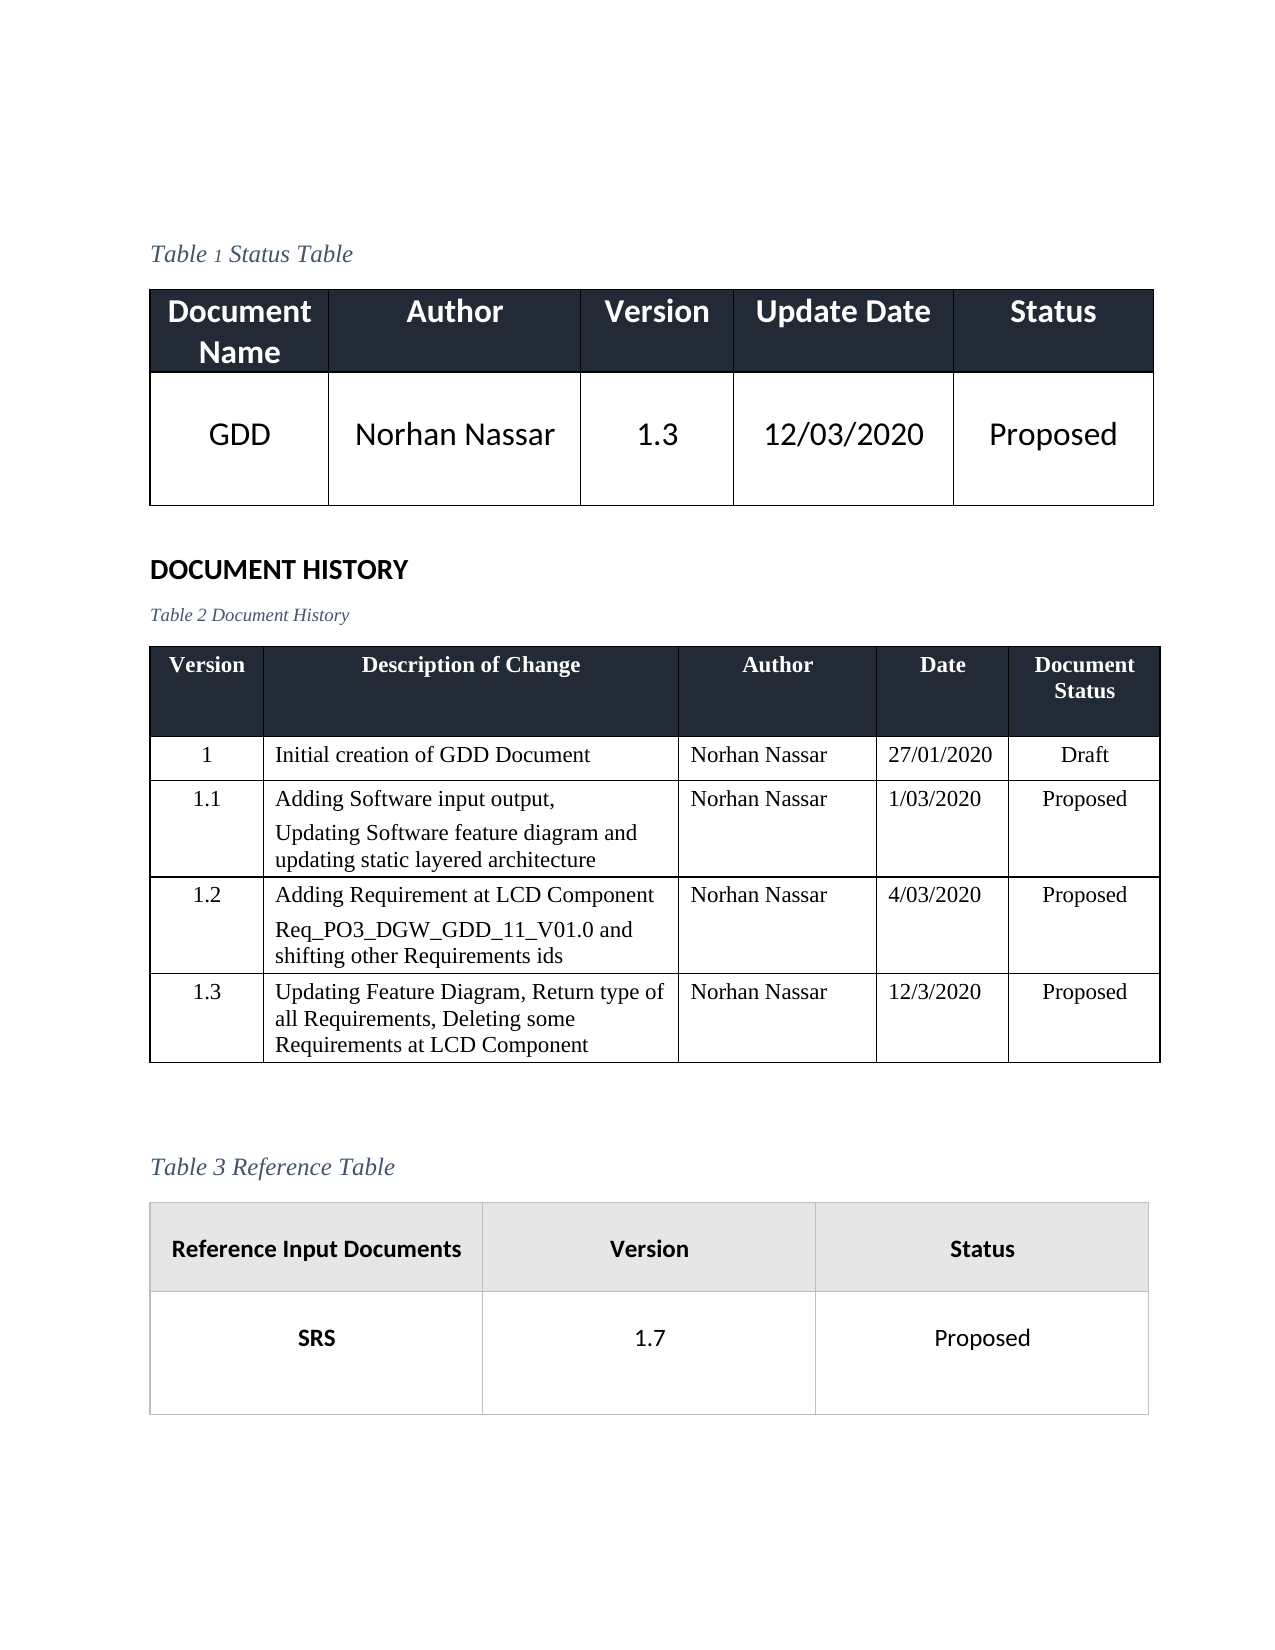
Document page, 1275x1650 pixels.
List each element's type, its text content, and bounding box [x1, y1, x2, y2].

table_cell 1.3 [581, 373, 733, 505]
table_cell SRS [151, 1292, 482, 1414]
table_cell 1.7 [483, 1292, 815, 1414]
table_cell Proposed [1009, 781, 1159, 876]
table_header Status [954, 290, 1153, 371]
table_cell 1/03/2020 [877, 781, 1008, 876]
text Table 2 Document History [150, 603, 1125, 625]
table_cell Norhan Nassar [679, 974, 876, 1062]
table_header Version [151, 647, 263, 736]
table_header Update Date [734, 290, 953, 371]
table_cell 12/3/2020 [877, 974, 1008, 1062]
text Table 3 Reference Table [150, 1152, 1125, 1181]
table_cell Proposed [1009, 974, 1159, 1062]
table_header Date [877, 647, 1008, 736]
table_cell 1.3 [151, 974, 263, 1062]
table_cell Adding Requirement at LCD Component Req_PO3_DGW_GDD_11_V01.0 and shifting other Requirements ids [264, 878, 678, 973]
table_cell Updating Feature Diagram, Return type of all Requirements, Deleting some Requirements at LCD Component [264, 974, 678, 1062]
table_header Document Name [151, 290, 328, 371]
text Table 1 Status Table [150, 239, 1125, 268]
table_header Author [679, 647, 876, 736]
table_cell 4/03/2020 [877, 878, 1008, 973]
table_cell Norhan Nassar [679, 878, 876, 973]
table_header Document Status [1009, 647, 1159, 736]
table_cell Draft [1009, 737, 1159, 779]
table_cell 1.2 [151, 878, 263, 973]
table_cell Proposed [954, 373, 1153, 505]
table_header Status [816, 1203, 1148, 1291]
table_cell 1 [151, 737, 263, 779]
table_cell Proposed [1009, 878, 1159, 973]
table_header Version [581, 290, 733, 371]
table_header Reference Input Documents [151, 1203, 482, 1291]
table_header Description of Change [264, 647, 678, 736]
table_cell Norhan Nassar [679, 737, 876, 779]
table_header Version [483, 1203, 815, 1291]
table_cell 27/01/2020 [877, 737, 1008, 779]
text DOCUMENT HISTORY [150, 551, 1125, 587]
table_cell Initial creation of GDD Document [264, 737, 678, 779]
table_cell 12/03/2020 [734, 373, 953, 505]
table_cell Norhan Nassar [679, 781, 876, 876]
table_header Author [329, 290, 580, 371]
table_cell Proposed [816, 1292, 1148, 1414]
table_cell GDD [151, 373, 328, 505]
table_cell Norhan Nassar [329, 373, 580, 505]
table_cell 1.1 [151, 781, 263, 876]
table_cell Adding Software input output, Updating Software feature diagram and updating static layered architecture [264, 781, 678, 876]
